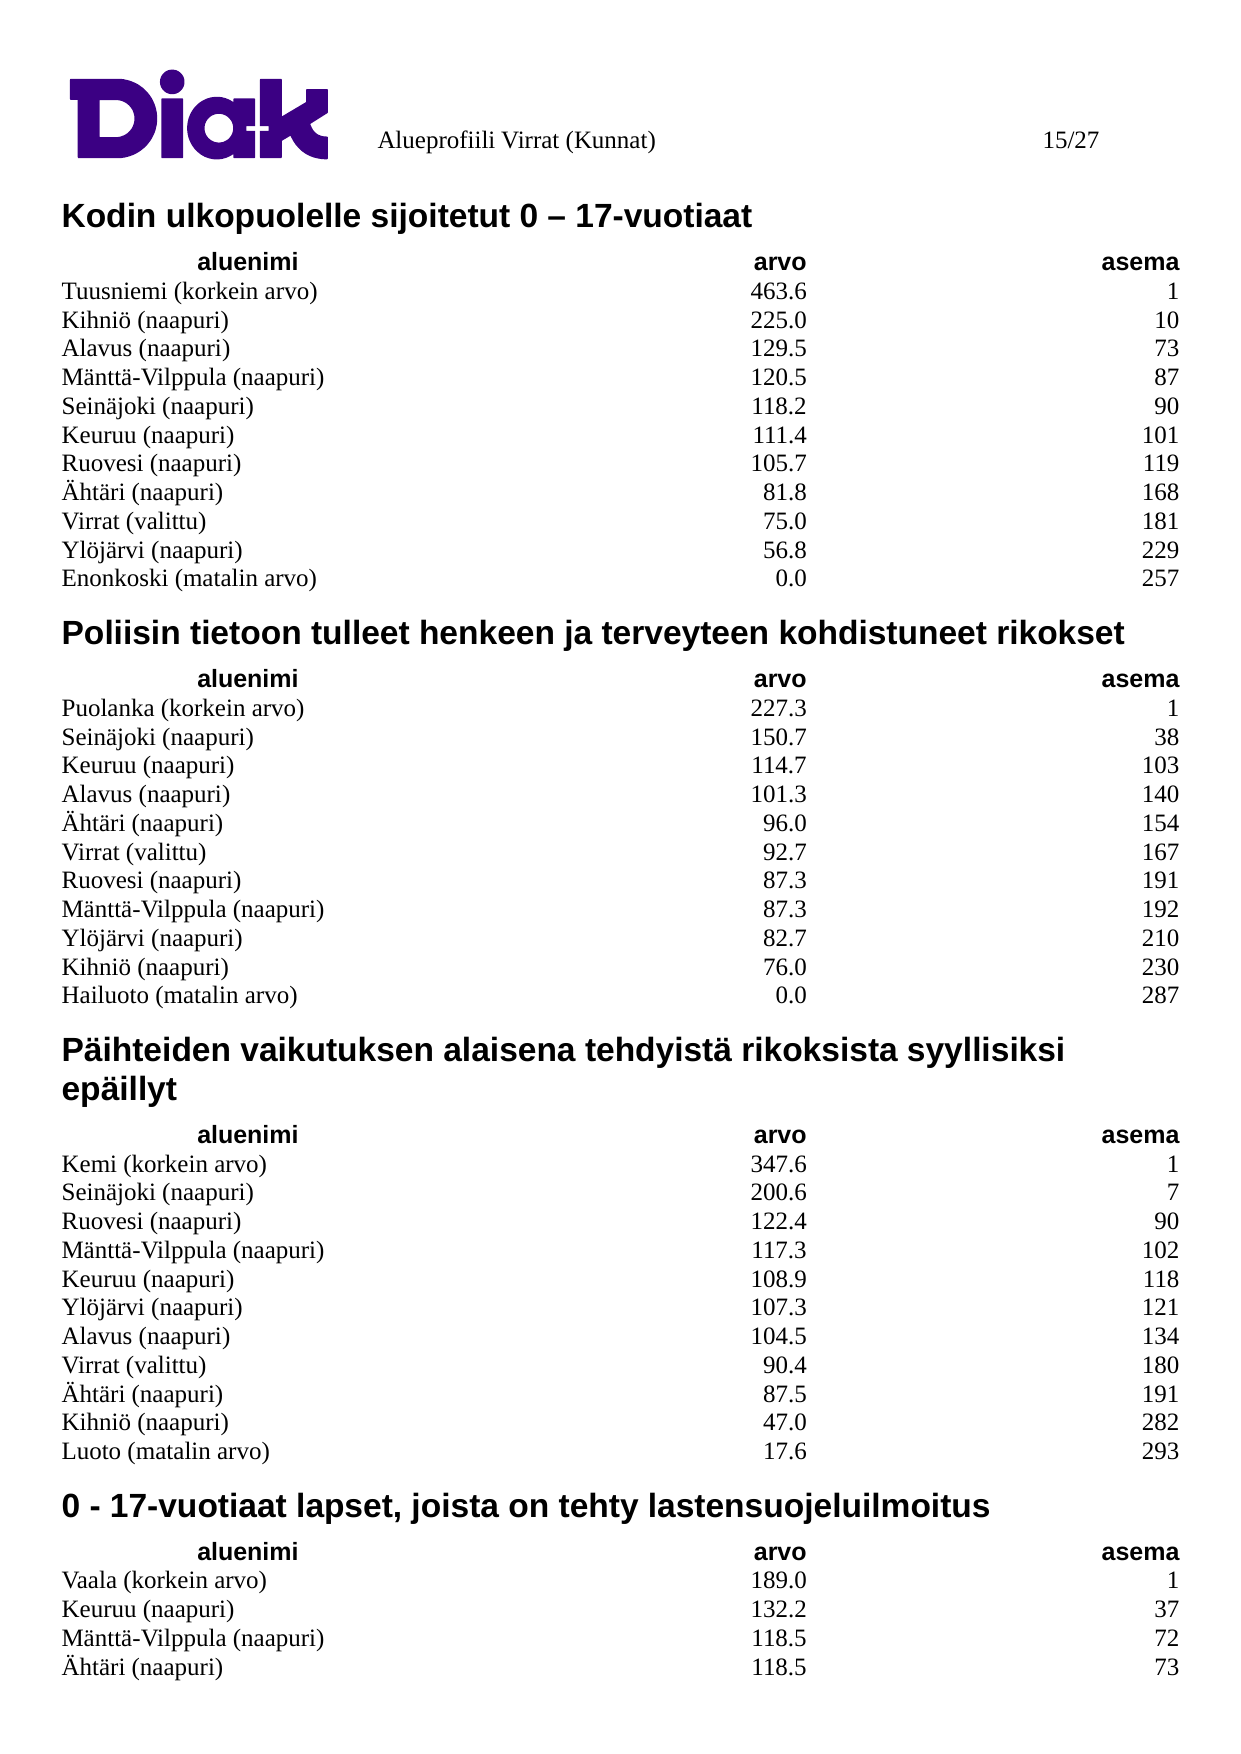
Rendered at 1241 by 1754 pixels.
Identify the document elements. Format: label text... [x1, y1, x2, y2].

table_cell 81.8 [434, 477, 806, 506]
table_cell 118.5 [434, 1623, 806, 1652]
table_cell Alavus (naapuri) [61, 779, 434, 808]
table_cell Kihniö (naapuri) [61, 305, 434, 333]
table_cell 192 [806, 894, 1179, 923]
table_cell 72 [806, 1623, 1179, 1652]
table_cell 121 [806, 1293, 1179, 1321]
table_cell 103 [806, 751, 1179, 779]
table_cell 181 [806, 506, 1179, 535]
table_cell Ylöjärvi (naapuri) [61, 535, 434, 563]
table_header aluenimi [61, 247, 434, 276]
table_cell Enonkoski (matalin arvo) [61, 564, 434, 592]
table_cell 56.8 [434, 535, 806, 563]
table_cell Seinäjoki (naapuri) [61, 391, 434, 420]
table_cell 167 [806, 837, 1179, 866]
table_cell 92.7 [434, 837, 806, 866]
table_cell 96.0 [434, 808, 806, 837]
table_header aluenimi [61, 1120, 434, 1149]
table_header asema [806, 1537, 1179, 1566]
table_header arvo [434, 1537, 806, 1566]
table_cell Ähtäri (naapuri) [61, 477, 434, 506]
table_cell 73 [806, 334, 1179, 362]
table_cell Ruovesi (naapuri) [61, 1206, 434, 1235]
table_cell Seinäjoki (naapuri) [61, 722, 434, 751]
table_header arvo [434, 664, 806, 693]
table_cell 82.7 [434, 923, 806, 952]
table_cell 0.0 [434, 564, 806, 592]
subtitle Päihteiden vaikutuksen alaisena tehdyistä rikoksista syyllisiksi epäillyt [61, 1030, 1179, 1107]
table_cell Vaala (korkein arvo) [61, 1566, 434, 1594]
table_cell 90 [806, 1206, 1179, 1235]
table_cell 191 [806, 866, 1179, 894]
table_cell 168 [806, 477, 1179, 506]
table_cell 118.2 [434, 391, 806, 420]
table_header arvo [434, 1120, 806, 1149]
table_cell 230 [806, 952, 1179, 981]
table_header asema [806, 1120, 1179, 1149]
table_cell 200.6 [434, 1178, 806, 1206]
table_cell 87.3 [434, 866, 806, 894]
table_cell Ähtäri (naapuri) [61, 1652, 434, 1681]
table_cell 225.0 [434, 305, 806, 333]
table_cell 87.5 [434, 1379, 806, 1407]
table_cell 282 [806, 1408, 1179, 1436]
table_header asema [806, 247, 1179, 276]
table_cell Luoto (matalin arvo) [61, 1436, 434, 1465]
table_cell 47.0 [434, 1408, 806, 1436]
table_cell Kemi (korkein arvo) [61, 1149, 434, 1177]
table_cell Seinäjoki (naapuri) [61, 1178, 434, 1206]
table_cell 17.6 [434, 1436, 806, 1465]
table_cell 101 [806, 420, 1179, 448]
table_cell 120.5 [434, 362, 806, 391]
table_cell 108.9 [434, 1264, 806, 1292]
table_cell Alavus (naapuri) [61, 1321, 434, 1350]
table_cell 107.3 [434, 1293, 806, 1321]
table_cell 75.0 [434, 506, 806, 535]
table_cell 104.5 [434, 1321, 806, 1350]
table_cell 111.4 [434, 420, 806, 448]
table_cell 73 [806, 1652, 1179, 1681]
table_cell Ylöjärvi (naapuri) [61, 1293, 434, 1321]
table_cell 1 [806, 1566, 1179, 1594]
table_cell Hailuoto (matalin arvo) [61, 981, 434, 1009]
table_cell 1 [806, 1149, 1179, 1177]
table_cell 293 [806, 1436, 1179, 1465]
table_header aluenimi [61, 1537, 434, 1566]
table_cell Keuruu (naapuri) [61, 1264, 434, 1292]
subtitle Kodin ulkopuolelle sijoitetut 0 – 17-vuotiaat [61, 196, 1179, 235]
table_cell 140 [806, 779, 1179, 808]
table_cell Ylöjärvi (naapuri) [61, 923, 434, 952]
table_cell Kihniö (naapuri) [61, 952, 434, 981]
table_cell 90.4 [434, 1350, 806, 1379]
table_cell 1 [806, 276, 1179, 305]
table_cell 180 [806, 1350, 1179, 1379]
table_cell 101.3 [434, 779, 806, 808]
table_cell 37 [806, 1594, 1179, 1623]
table_header aluenimi [61, 664, 434, 693]
table_cell Kihniö (naapuri) [61, 1408, 434, 1436]
table_cell 118 [806, 1264, 1179, 1292]
table_cell 114.7 [434, 751, 806, 779]
table_cell Keuruu (naapuri) [61, 751, 434, 779]
table_header arvo [434, 247, 806, 276]
table_cell 257 [806, 564, 1179, 592]
table_cell 7 [806, 1178, 1179, 1206]
table_cell 463.6 [434, 276, 806, 305]
table_cell Ruovesi (naapuri) [61, 449, 434, 477]
table_cell 132.2 [434, 1594, 806, 1623]
table_cell 1 [806, 693, 1179, 722]
table_cell 119 [806, 449, 1179, 477]
table_cell 347.6 [434, 1149, 806, 1177]
table_cell 210 [806, 923, 1179, 952]
table_cell 189.0 [434, 1566, 806, 1594]
table_cell Puolanka (korkein arvo) [61, 693, 434, 722]
table_cell Mänttä-Vilppula (naapuri) [61, 1235, 434, 1264]
table_cell 76.0 [434, 952, 806, 981]
table_cell Mänttä-Vilppula (naapuri) [61, 1623, 434, 1652]
table_cell 229 [806, 535, 1179, 563]
table_cell 191 [806, 1379, 1179, 1407]
subtitle Poliisin tietoon tulleet henkeen ja terveyteen kohdistuneet rikokset [61, 613, 1179, 652]
table_cell 122.4 [434, 1206, 806, 1235]
table_cell 227.3 [434, 693, 806, 722]
table_cell Virrat (valittu) [61, 506, 434, 535]
table_cell 129.5 [434, 334, 806, 362]
table_cell 0.0 [434, 981, 806, 1009]
subtitle 0 - 17-vuotiaat lapset, joista on tehty lastensuojeluilmoitus [61, 1486, 1179, 1524]
table_cell 134 [806, 1321, 1179, 1350]
table_cell Tuusniemi (korkein arvo) [61, 276, 434, 305]
table_cell 150.7 [434, 722, 806, 751]
table_cell Mänttä-Vilppula (naapuri) [61, 894, 434, 923]
table_cell 154 [806, 808, 1179, 837]
table_cell 117.3 [434, 1235, 806, 1264]
table_cell Keuruu (naapuri) [61, 1594, 434, 1623]
table_cell 87 [806, 362, 1179, 391]
table_cell Virrat (valittu) [61, 837, 434, 866]
table_cell 10 [806, 305, 1179, 333]
table_cell 287 [806, 981, 1179, 1009]
table_cell Virrat (valittu) [61, 1350, 434, 1379]
table_cell Mänttä-Vilppula (naapuri) [61, 362, 434, 391]
table_cell Alavus (naapuri) [61, 334, 434, 362]
table_cell Ruovesi (naapuri) [61, 866, 434, 894]
table_cell Ähtäri (naapuri) [61, 1379, 434, 1407]
table_cell Ähtäri (naapuri) [61, 808, 434, 837]
table_cell 102 [806, 1235, 1179, 1264]
table_cell 90 [806, 391, 1179, 420]
table_cell 105.7 [434, 449, 806, 477]
table_cell 38 [806, 722, 1179, 751]
table_cell 87.3 [434, 894, 806, 923]
table_cell 118.5 [434, 1652, 806, 1681]
table_cell Keuruu (naapuri) [61, 420, 434, 448]
table_header asema [806, 664, 1179, 693]
